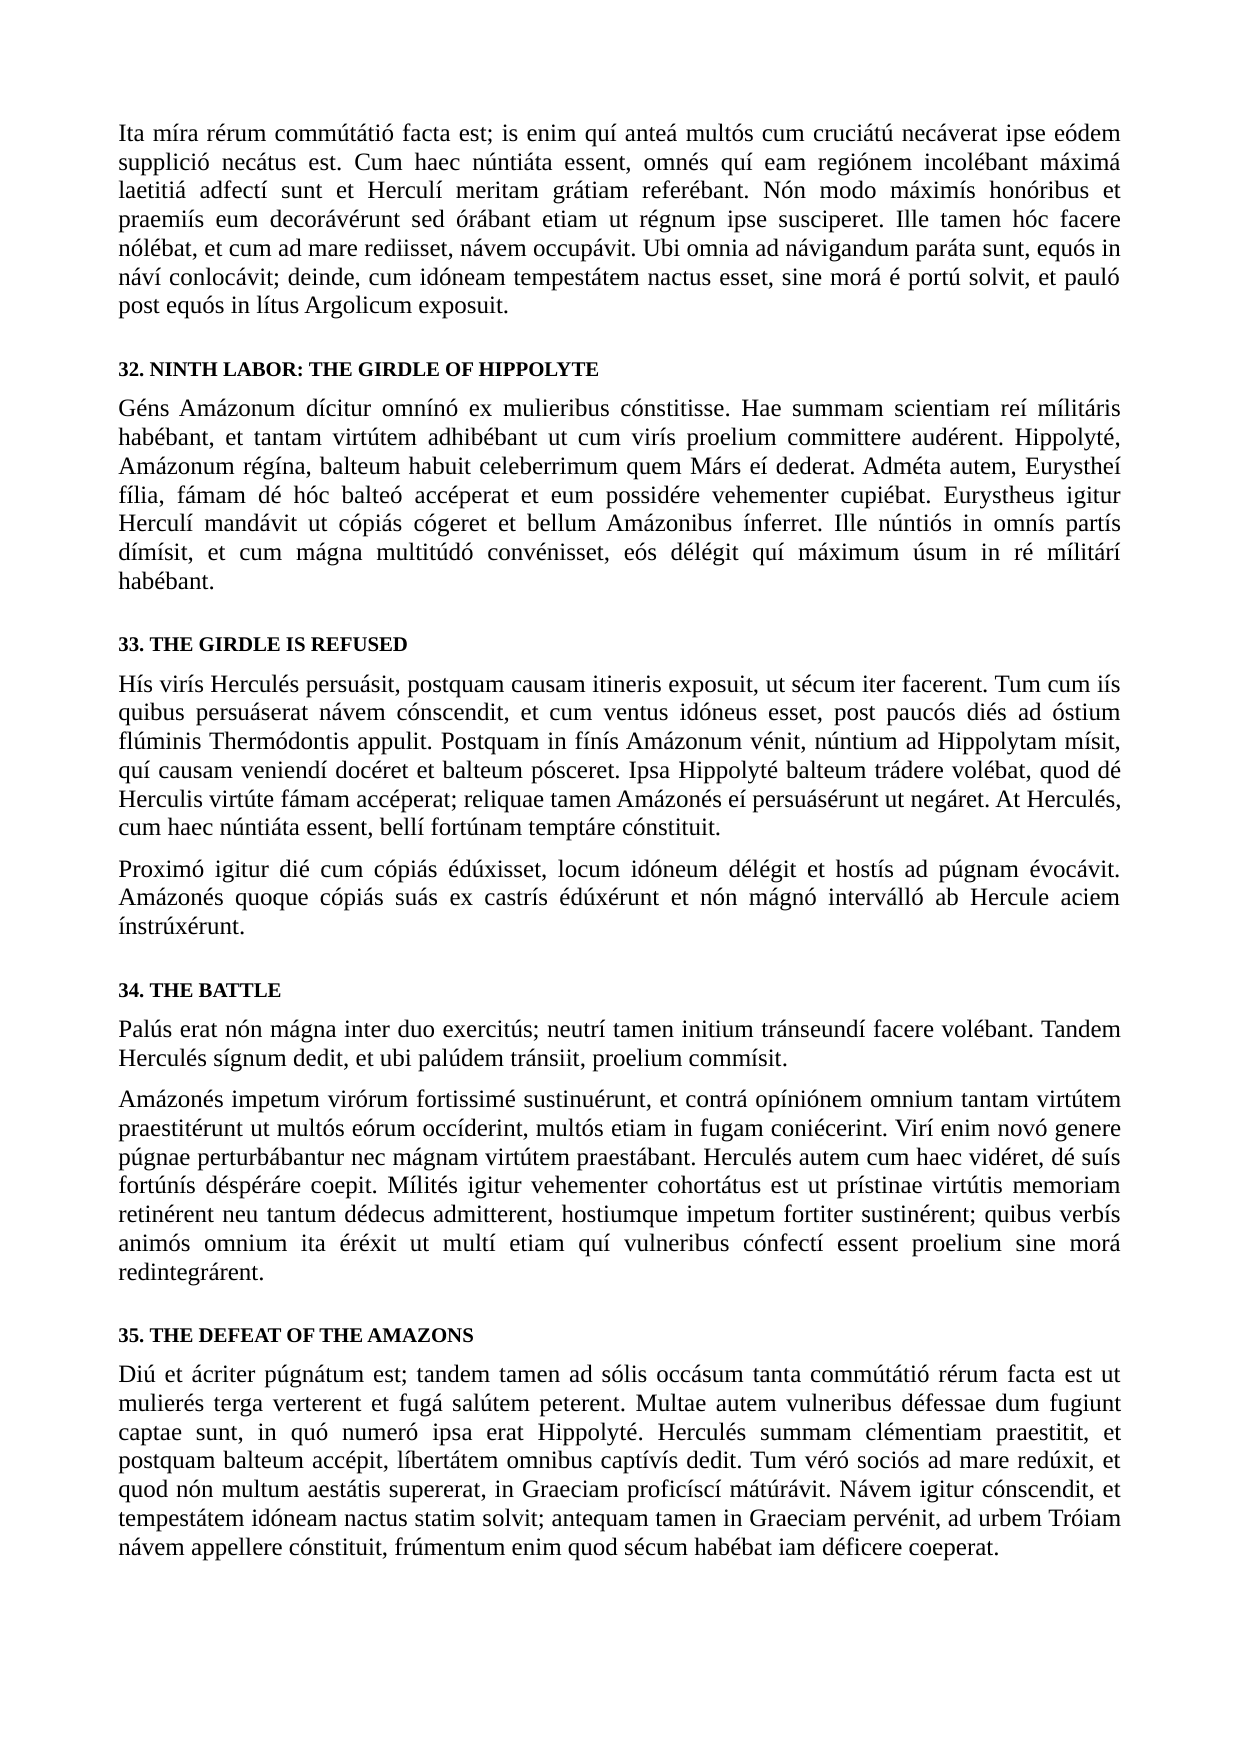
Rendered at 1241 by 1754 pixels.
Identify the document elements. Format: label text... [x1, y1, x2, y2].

subtitle 33. THE GIRDLE IS REFUSED [118, 632, 1122, 656]
subtitle 34. THE BATTLE [118, 977, 1122, 1002]
text Ita míra rérum commútátió facta est; is enim quí anteá multós cum cruciátú necáverat ipse eódem supplició necátus est. Cum haec núntiáta essent, omnés quí eam regiónem incolébant máximá laetitiá adfectí sunt et Herculí meritam grátiam referébant. Nón modo máximís honóribus et praemiís eum decorávérunt sed órábant etiam ut régnum ipse susciperet. Ille tamen hóc facere nólébat, et cum ad mare rediisset, návem occupávit. Ubi omnia ad návigandum paráta sunt, equós in náví conlocávit; deinde, cum idóneam tempestátem nactus esset, sine morá é portú solvit, et pauló post equós in lítus Argolicum exposuit. [118, 118, 1122, 319]
text Diú et ácriter púgnátum est; tandem tamen ad sólis occásum tanta commútátió rérum facta est ut mulierés terga verterent et fugá salútem peterent. Multae autem vulneribus défessae dum fugiunt captae sunt, in quó numeró ipsa erat Hippolyté. Herculés summam clémentiam praestitit, et postquam balteum accépit, líbertátem omnibus captívís dedit. Tum véró sociós ad mare redúxit, et quod nón multum aestátis supererat, in Graeciam proficíscí mátúrávit. Návem igitur cónscendit, et tempestátem idóneam nactus statim solvit; antequam tamen in Graeciam pervénit, ad urbem Tróiam návem appellere cónstituit, frúmentum enim quod sécum habébat iam déficere coeperat. [118, 1359, 1122, 1561]
text Hís virís Herculés persuásit, postquam causam itineris exposuit, ut sécum iter facerent. Tum cum iís quibus persuáserat návem cónscendit, et cum ventus idóneus esset, post paucós diés ad óstium flúminis Thermódontis appulit. Postquam in fínís Amázonum vénit, núntium ad Hippolytam mísit, quí causam veniendí docéret et balteum pósceret. Ipsa Hippolyté balteum trádere volébat, quod dé Herculis virtúte fámam accéperat; reliquae tamen Amázonés eí persuásérunt ut negáret. At Herculés, cum haec núntiáta essent, bellí fortúnam temptáre cónstituit. [118, 669, 1122, 841]
text Proximó igitur dié cum cópiás édúxisset, locum idóneum délégit et hostís ad púgnam évocávit. Amázonés quoque cópiás suás ex castrís édúxérunt et nón mágnó interválló ab Hercule aciem ínstrúxérunt. [118, 854, 1122, 940]
text Géns Amázonum dícitur omnínó ex mulieribus cónstitisse. Hae summam scientiam reí mílitáris habébant, et tantam virtútem adhibébant ut cum virís proelium committere audérent. Hippolyté, Amázonum régína, balteum habuit celeberrimum quem Márs eí dederat. Adméta autem, Eurystheí fília, fámam dé hóc balteó accéperat et eum possidére vehementer cupiébat. Eurystheus igitur Herculí mandávit ut cópiás cógeret et bellum Amázonibus ínferret. Ille núntiós in omnís partís dímísit, et cum mágna multitúdó convénisset, eós délégit quí máximum úsum in ré mílitárí habébant. [118, 393, 1122, 595]
text Palús erat nón mágna inter duo exercitús; neutrí tamen initium tránseundí facere volébant. Tandem Herculés sígnum dedit, et ubi palúdem tránsiit, proelium commísit. [118, 1014, 1122, 1072]
subtitle 32. NINTH LABOR: THE GIRDLE OF HIPPOLYTE [118, 357, 1122, 381]
text Amázonés impetum virórum fortissimé sustinuérunt, et contrá opíniónem omnium tantam virtútem praestitérunt ut multós eórum occíderint, multós etiam in fugam coniécerint. Virí enim novó genere púgnae perturbábantur nec mágnam virtútem praestábant. Herculés autem cum haec vidéret, dé suís fortúnís déspéráre coepit. Mílités igitur vehementer cohortátus est ut prístinae virtútis memoriam retinérent neu tantum dédecus admitterent, hostiumque impetum fortiter sustinérent; quibus verbís animós omnium ita éréxit ut multí etiam quí vulneribus cónfectí essent proelium sine morá redintegrárent. [118, 1084, 1122, 1285]
subtitle 35. THE DEFEAT OF THE AMAZONS [118, 1323, 1122, 1347]
